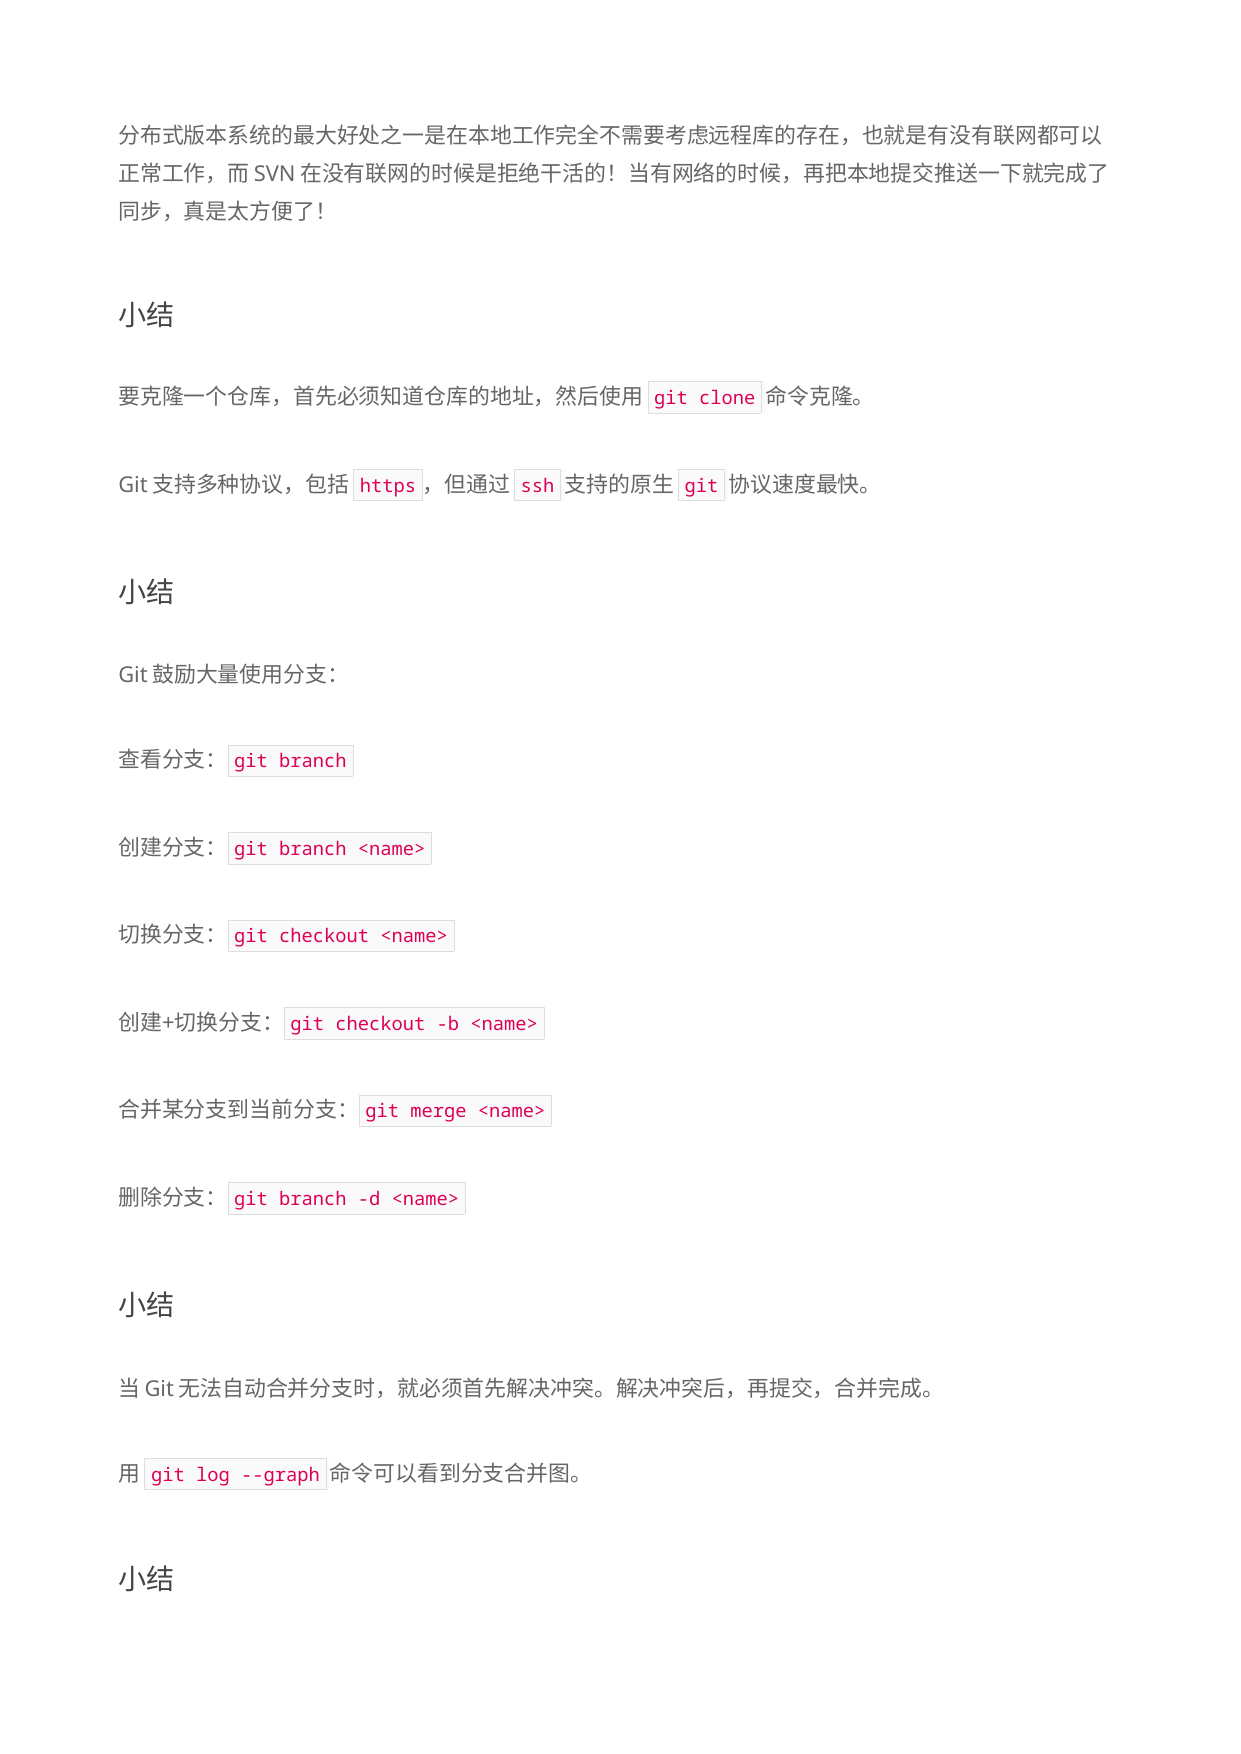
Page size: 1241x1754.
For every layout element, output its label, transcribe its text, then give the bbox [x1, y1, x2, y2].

text 创建+切换分支：git checkout -b <name> [118, 1005, 1122, 1039]
text 用git log --graph命令可以看到分支合并图。 [118, 1456, 1122, 1489]
text 创建分支：git branch <name> [118, 830, 1122, 864]
text 切换分支：git checkout <name> [118, 917, 1122, 951]
text 小结 [118, 1520, 1122, 1597]
text 合并某分支到当前分支：git merge <name> [118, 1092, 1122, 1126]
subtitle 小结 [118, 570, 1122, 611]
text 删除分支：git branch -d <name> [118, 1180, 1122, 1214]
text Git支持多种协议，包括https，但通过ssh支持的原生git协议速度最快。 [118, 467, 1122, 501]
text 分布式版本系统的最大好处之一是在本地工作完全不需要考虑远程库的存在，也就是有没有联网都可以正常工作，而SVN在没有联网的时候是拒绝干活的！当有网络的时候，再把本地提交推送一下就完成了同步，真是太方便了！ [118, 118, 1122, 226]
subtitle 小结 [118, 1283, 1122, 1324]
text Git鼓励大量使用分支： [118, 657, 1122, 689]
text 要克隆一个仓库，首先必须知道仓库的地址，然后使用git clone命令克隆。 [118, 379, 1122, 413]
text 当Git无法自动合并分支时，就必须首先解决冲突。解决冲突后，再提交，合并完成。 [118, 1371, 1122, 1402]
text 小结 [118, 255, 1122, 333]
text 查看分支：git branch [118, 742, 1122, 776]
